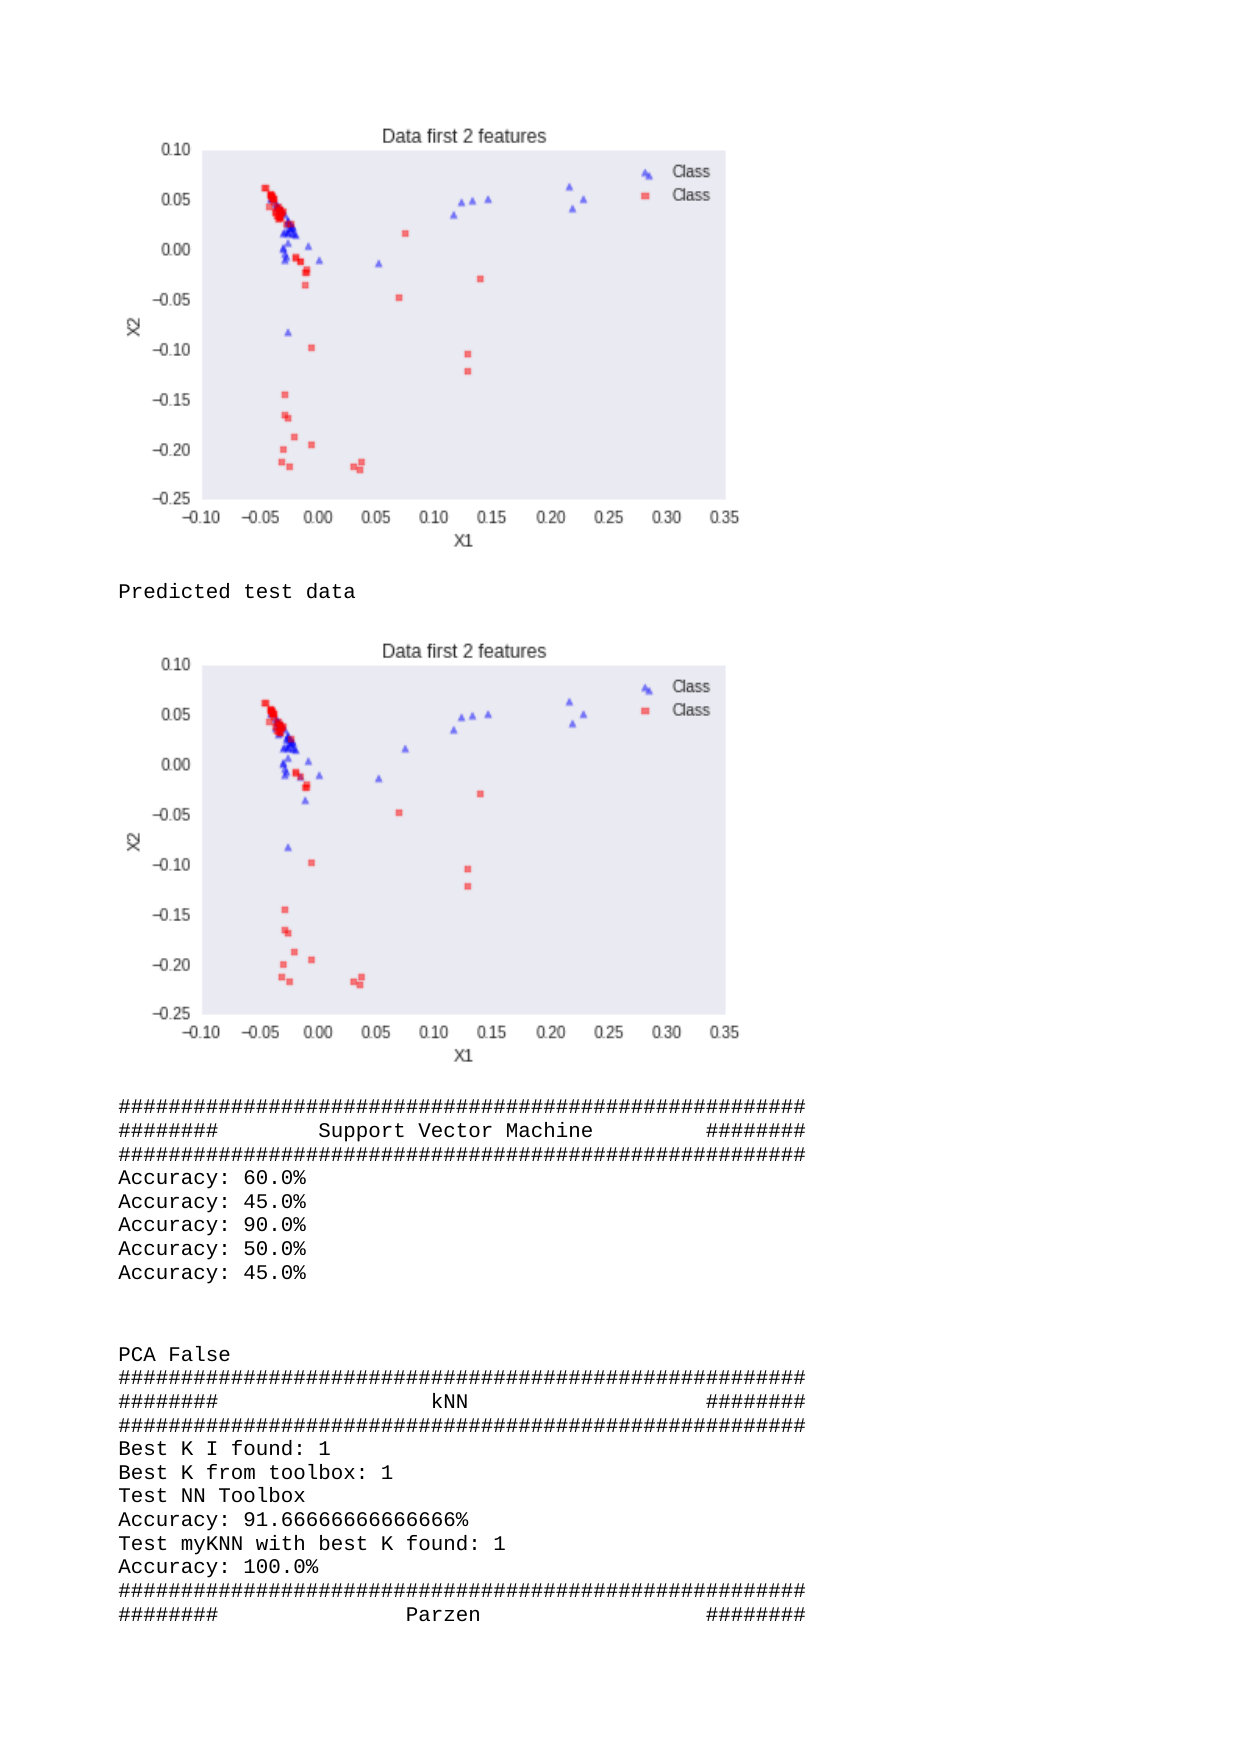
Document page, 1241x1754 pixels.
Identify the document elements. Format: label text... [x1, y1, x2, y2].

text ####################################################### [118, 1367, 1122, 1391]
text ####################################################### [118, 1143, 1122, 1167]
text Accuracy: 90.0% [118, 1214, 1122, 1238]
picture [118, 633, 751, 1076]
text Predicted test data [118, 581, 1122, 604]
text Accuracy: 45.0% [118, 1191, 1122, 1214]
text Best K I found: 1 [118, 1438, 1122, 1462]
text Accuracy: 91.66666666666666% [118, 1509, 1122, 1533]
text Accuracy: 50.0% [118, 1238, 1122, 1262]
text PCA False [118, 1344, 1122, 1367]
text ####################################################### [118, 1096, 1122, 1120]
text Test NN Toolbox [118, 1486, 1122, 1509]
text ######## Support Vector Machine ######## [118, 1120, 1122, 1143]
text Accuracy: 100.0% [118, 1556, 1122, 1580]
text ######## Parzen ######## [118, 1604, 1122, 1627]
text ####################################################### [118, 1414, 1122, 1438]
text Accuracy: 60.0% [118, 1167, 1122, 1191]
picture [118, 118, 751, 561]
text Test myKNN with best K found: 1 [118, 1533, 1122, 1556]
text ######## kNN ######## [118, 1391, 1122, 1414]
text ####################################################### [118, 1580, 1122, 1604]
text Accuracy: 45.0% [118, 1262, 1122, 1285]
text Best K from toolbox: 1 [118, 1462, 1122, 1486]
